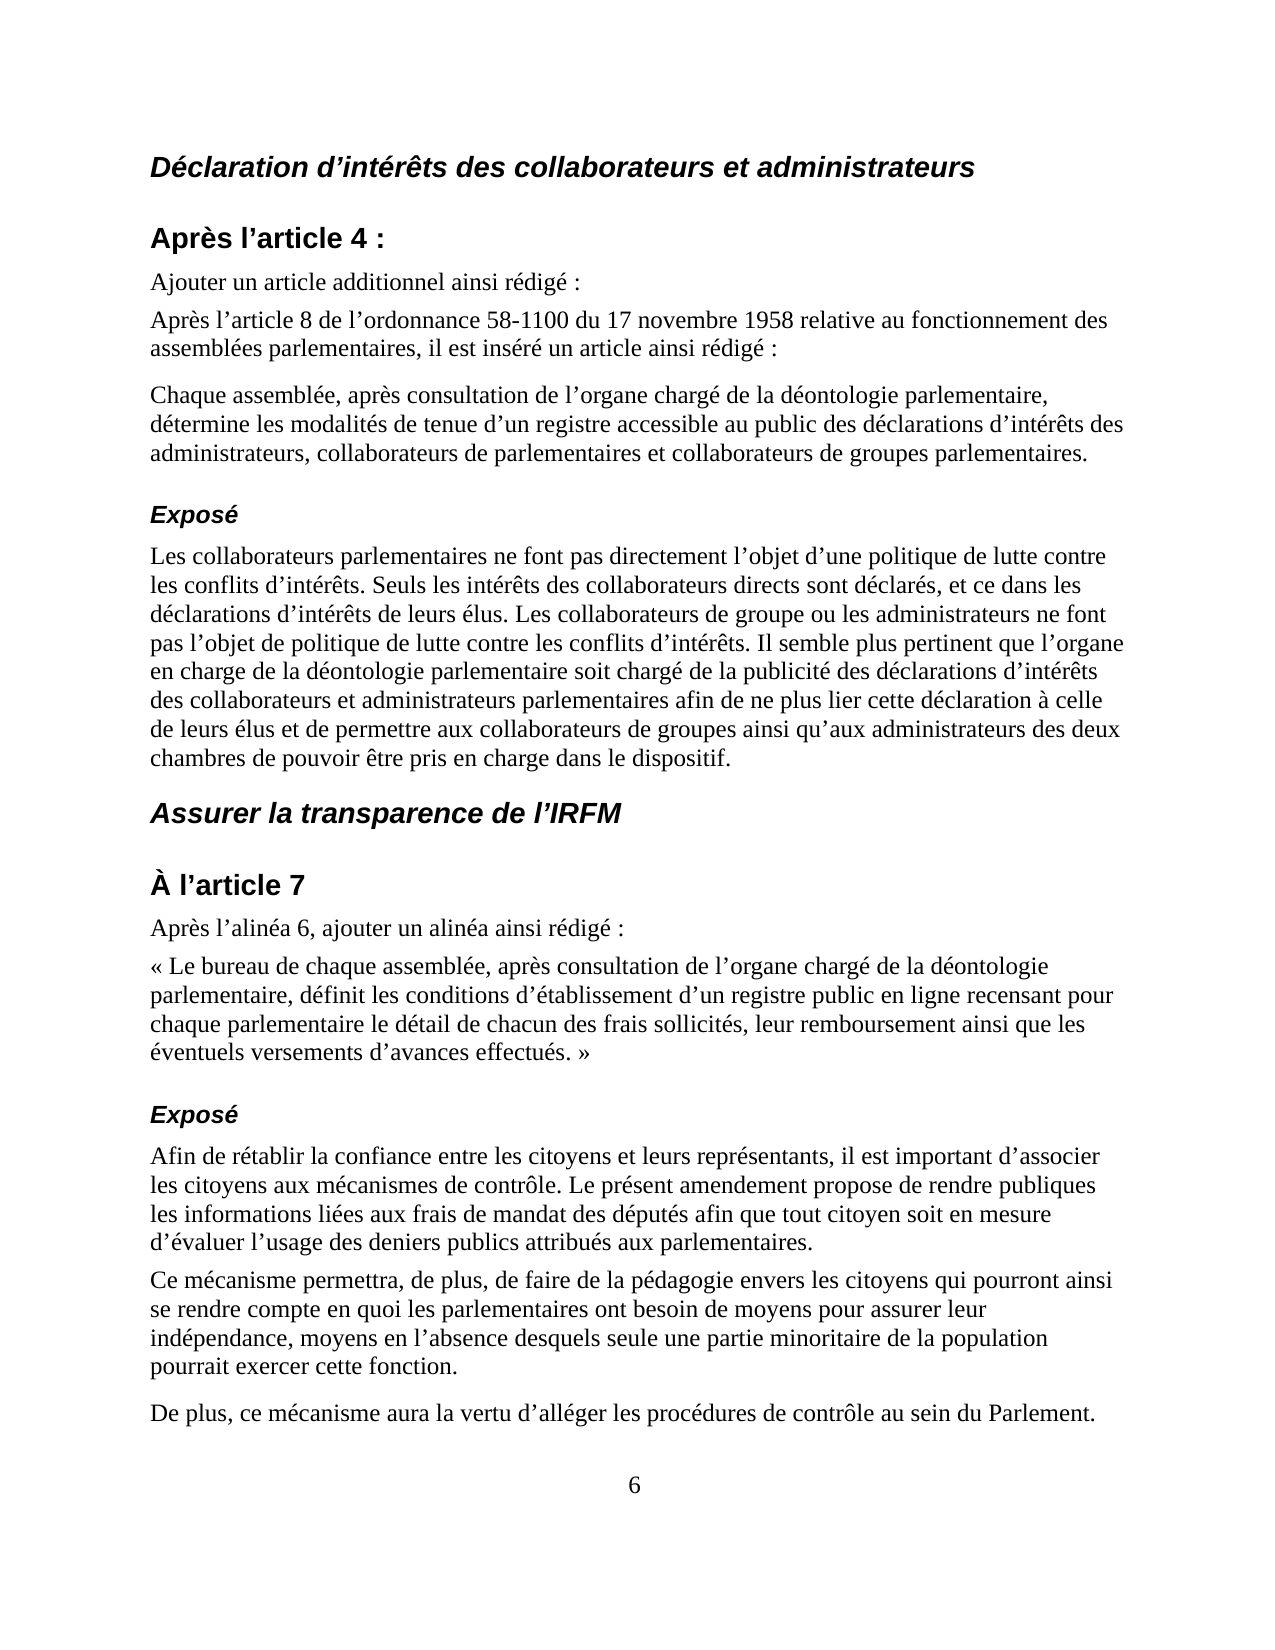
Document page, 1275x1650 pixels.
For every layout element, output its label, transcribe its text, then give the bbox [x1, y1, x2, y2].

text Ce mécanisme permettra, de plus, de faire de la pédagogie envers les citoyens qui pourront ainsi se rendre compte en quoi les parlementaires ont besoin de moyens pour assurer leur indépendance, moyens en l’absence desquels seule une partie minoritaire de la population pourrait exercer cette fonction. [150, 1265, 1125, 1380]
subtitle À l’article 7 [150, 867, 1125, 901]
subtitle Exposé [150, 1100, 1125, 1129]
text Après l’article 8 de l’ordonnance 58-1100 du 17 novembre 1958 relative au fonctionnement des assemblées parlementaires, il est inséré un article ainsi rédigé : [150, 305, 1125, 362]
text Les collaborateurs parlementaires ne font pas directement l’objet d’une politique de lutte contre les conflits d’intérêts. Seuls les intérêts des collaborateurs directs sont déclarés, et ce dans les déclarations d’intérêts de leurs élus. Les collaborateurs de groupe ou les administrateurs ne font pas l’objet de politique de lutte contre les conflits d’intérêts. Il semble plus pertinent que l’organe en charge de la déontologie parlementaire soit chargé de la publicité des déclarations d’intérêts des collaborateurs et administrateurs parlementaires afin de ne plus lier cette déclaration à celle de leurs élus et de permettre aux collaborateurs de groupes ainsi qu’aux administrateurs des deux chambres de pouvoir être pris en charge dans le dispositif. [150, 541, 1125, 771]
subtitle Exposé [150, 500, 1125, 529]
subtitle Après l’article 4 : [150, 221, 1125, 254]
text Ajouter un article additionnel ainsi rédigé : [150, 267, 1125, 296]
text « Le bureau de chaque assemblée, après consultation de l’organe chargé de la déontologie parlementaire, définit les conditions d’établissement d’un registre public en ligne recensant pour chaque parlementaire le détail de chacun des frais sollicités, leur remboursement ainsi que les éventuels versements d’avances effectués. » [150, 951, 1125, 1066]
subtitle Déclaration d’intérêts des collaborateurs et administrateurs [150, 150, 1125, 183]
subtitle Assurer la transparence de l’IRFM [150, 796, 1125, 830]
text De plus, ce mécanisme aura la vertu d’alléger les procédures de contrôle au sein du Parlement. [150, 1398, 1125, 1427]
text Chaque assemblée, après consultation de l’organe chargé de la déontologie parlementaire, détermine les modalités de tenue d’un registre accessible au public des déclarations d’intérêts des administrateurs, collaborateurs de parlementaires et collaborateurs de groupes parlementaires. [150, 380, 1125, 466]
text Après l’alinéa 6, ajouter un alinéa ainsi rédigé : [150, 913, 1125, 942]
text Afin de rétablir la confiance entre les citoyens et leurs représentants, il est important d’associer les citoyens aux mécanismes de contrôle. Le présent amendement propose de rendre publiques les informations liées aux frais de mandat des députés afin que tout citoyen soit en mesure d’évaluer l’usage des deniers publics attribués aux parlementaires. [150, 1141, 1125, 1256]
